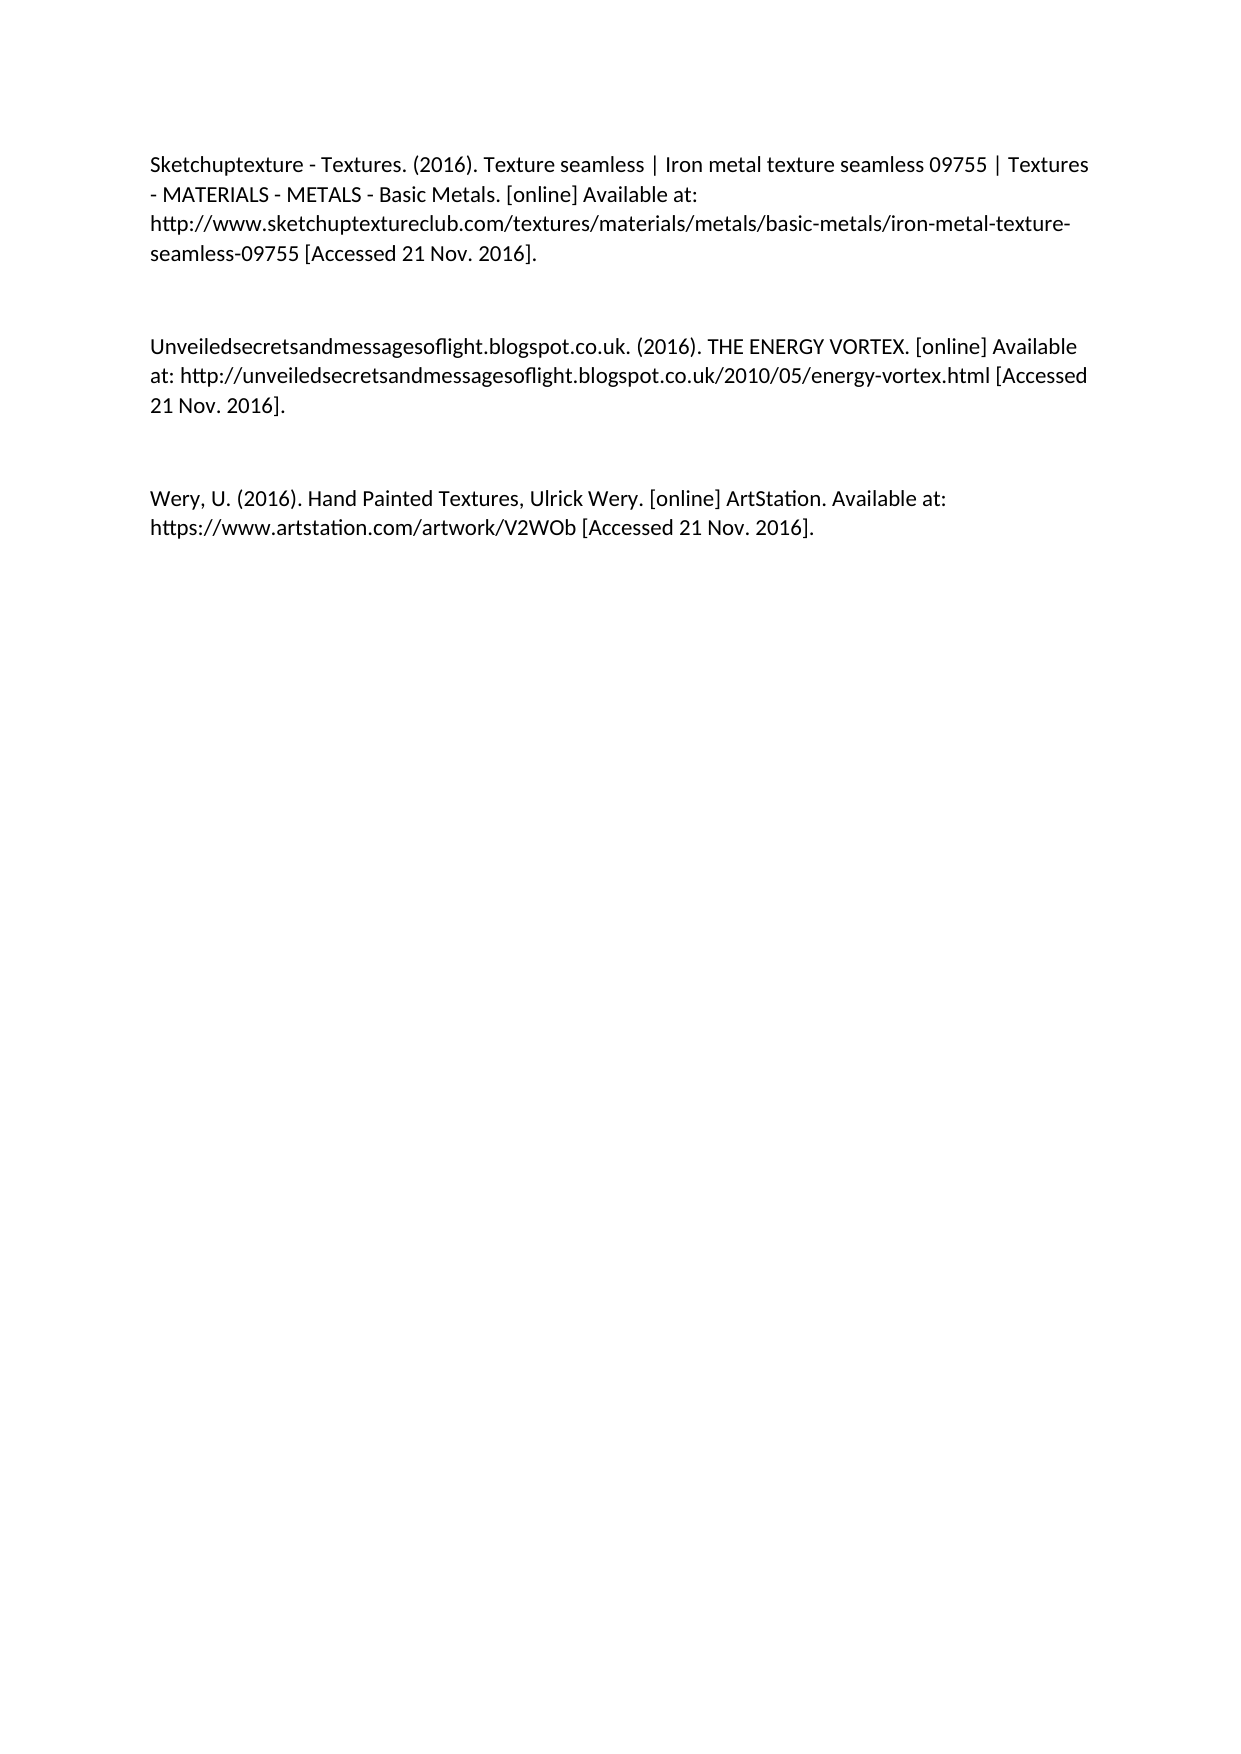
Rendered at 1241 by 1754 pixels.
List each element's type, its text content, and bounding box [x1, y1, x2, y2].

text Unveiledsecretsandmessagesoflight.blogspot.co.uk. (2016). THE ENERGY VORTEX. [online] Available at: http://unveiledsecretsandmessagesoflight.blogspot.co.uk/2010/05/energy-vortex.html [Accessed 21 Nov. 2016]. [150, 332, 1090, 419]
text Wery, U. (2016). Hand Painted Textures, Ulrick Wery. [online] ArtStation. Available at: https://www.artstation.com/artwork/V2WOb [Accessed 21 Nov. 2016]. [150, 484, 1090, 542]
text Sketchuptexture - Textures. (2016). Texture seamless | Iron metal texture seamless 09755 | Textures - MATERIALS - METALS - Basic Metals. [online] Available at: http://www.sketchuptextureclub.com/textures/materials/metals/basic-metals/iron-metal-texture-seamless-09755 [Accessed 21 Nov. 2016]. [150, 150, 1090, 267]
